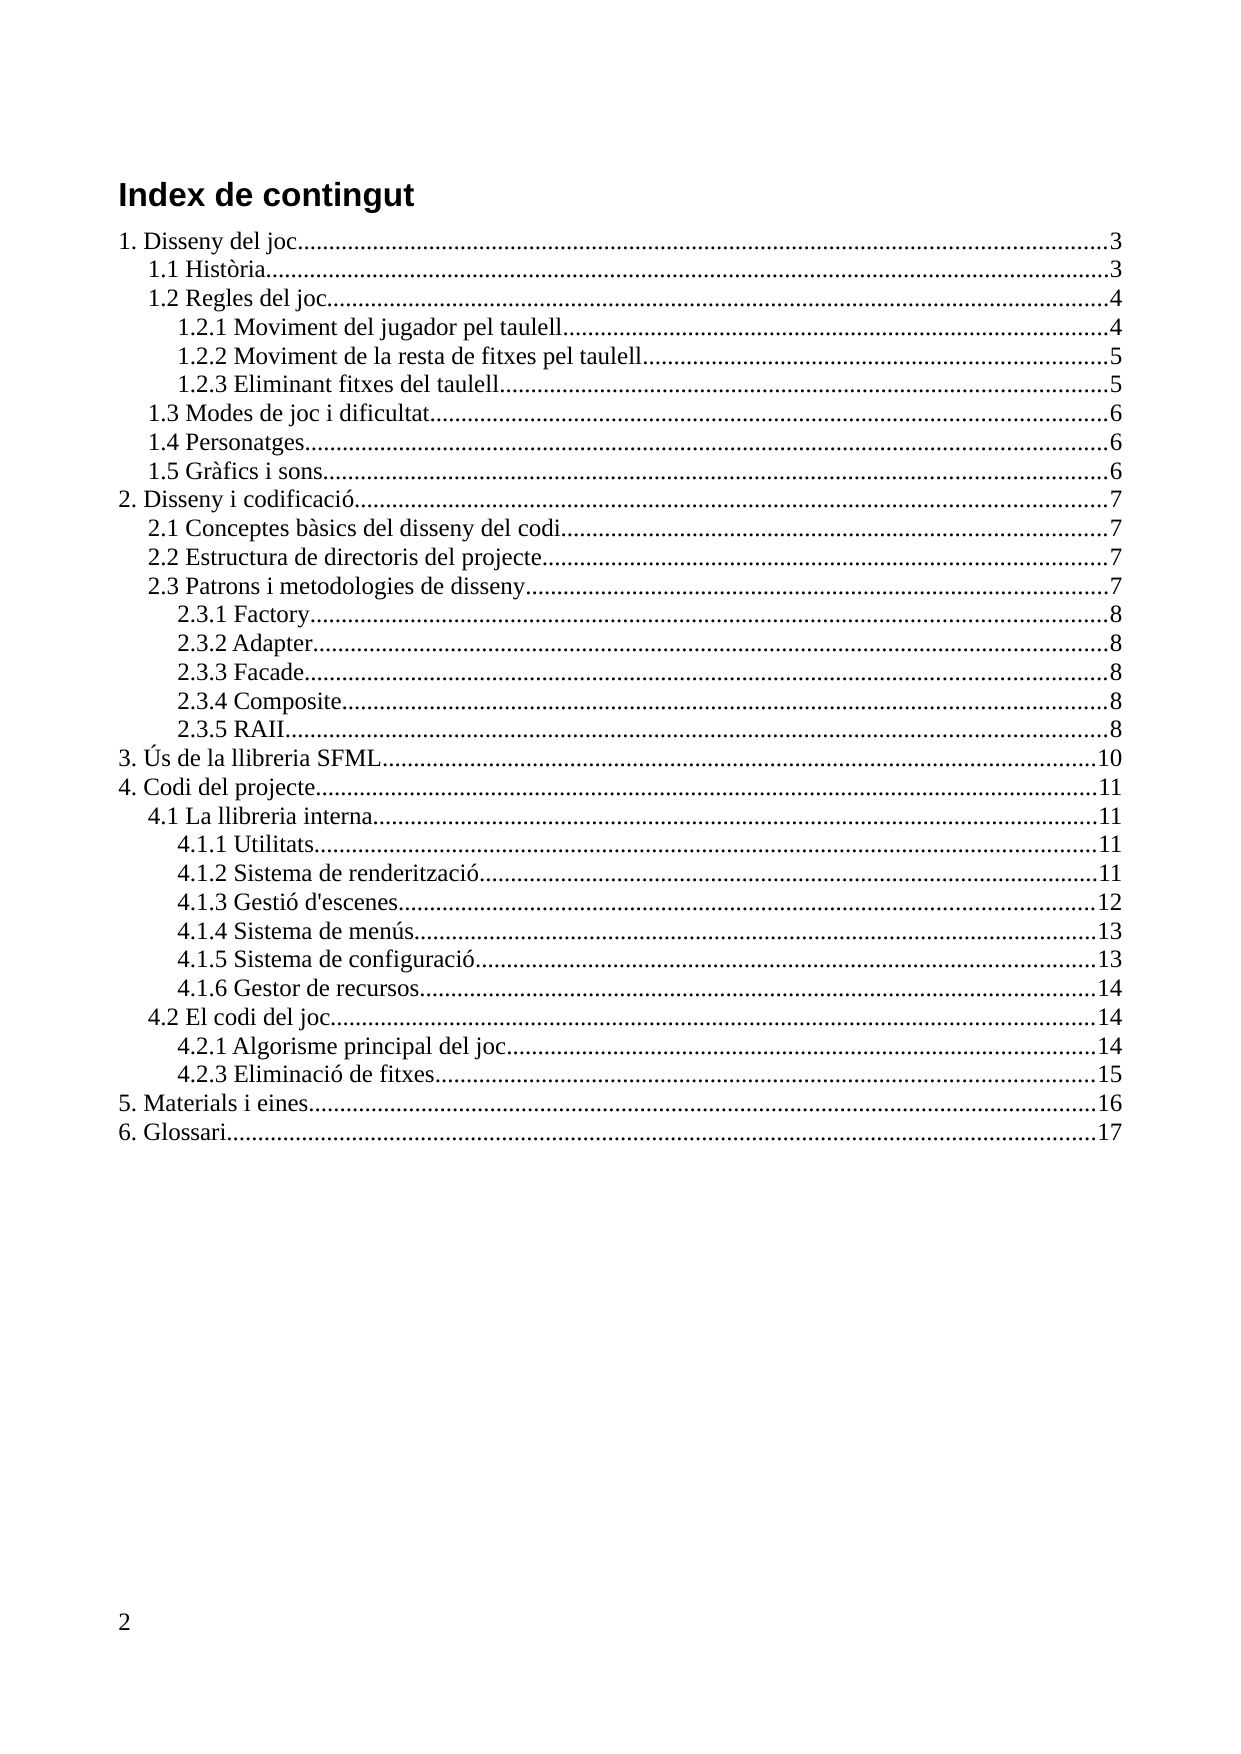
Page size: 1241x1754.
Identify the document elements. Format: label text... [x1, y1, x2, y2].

text 4.1 La llibreria interna 11 [148, 801, 1122, 829]
text 1.2.2 Moviment de la resta de fitxes pel taulell 5 [177, 341, 1122, 369]
text 1.5 Gràfics i sons 6 [148, 456, 1122, 484]
text 2.3.5 RAII 8 [177, 714, 1122, 743]
text 2. Disseny i codificació 7 [118, 484, 1122, 513]
text 4.2 El codi del joc 14 [148, 1002, 1122, 1031]
text 5. Materials i eines 16 [118, 1088, 1122, 1117]
text 6. Glossari 17 [118, 1117, 1122, 1146]
text 2.3.4 Composite 8 [177, 686, 1122, 714]
text 2.1 Conceptes bàsics del disseny del codi 7 [148, 513, 1122, 542]
text 2.3.1 Factory 8 [177, 599, 1122, 628]
text 1.2 Regles del joc 4 [148, 283, 1122, 312]
text 4.1.3 Gestió d'escenes 12 [177, 887, 1122, 916]
text 1.4 Personatges 6 [148, 427, 1122, 456]
text 3. Ús de la llibreria SFML 10 [118, 743, 1122, 772]
text 4.1.1 Utilitats 11 [177, 829, 1122, 858]
text 2.3.2 Adapter 8 [177, 628, 1122, 657]
text 1.2.1 Moviment del jugador pel taulell 4 [177, 312, 1122, 341]
subtitle Index de contingut [118, 175, 1122, 213]
text 1. Disseny del joc 3 [118, 226, 1122, 254]
text 4. Codi del projecte 11 [118, 772, 1122, 801]
text 4.1.5 Sistema de configuració 13 [177, 944, 1122, 973]
text 4.2.1 Algorisme principal del joc 14 [177, 1031, 1122, 1059]
text 2.2 Estructura de directoris del projecte 7 [148, 542, 1122, 571]
text 4.1.6 Gestor de recursos 14 [177, 973, 1122, 1002]
text 2.3.3 Facade 8 [177, 657, 1122, 686]
text 4.1.4 Sistema de menús 13 [177, 916, 1122, 944]
text 2.3 Patrons i metodologies de disseny 7 [148, 571, 1122, 599]
text 1.3 Modes de joc i dificultat 6 [148, 398, 1122, 427]
text 4.2.3 Eliminació de fitxes 15 [177, 1059, 1122, 1088]
text 1.2.3 Eliminant fitxes del taulell 5 [177, 369, 1122, 398]
text 4.1.2 Sistema de renderització 11 [177, 858, 1122, 887]
text 1.1 Història 3 [148, 254, 1122, 283]
